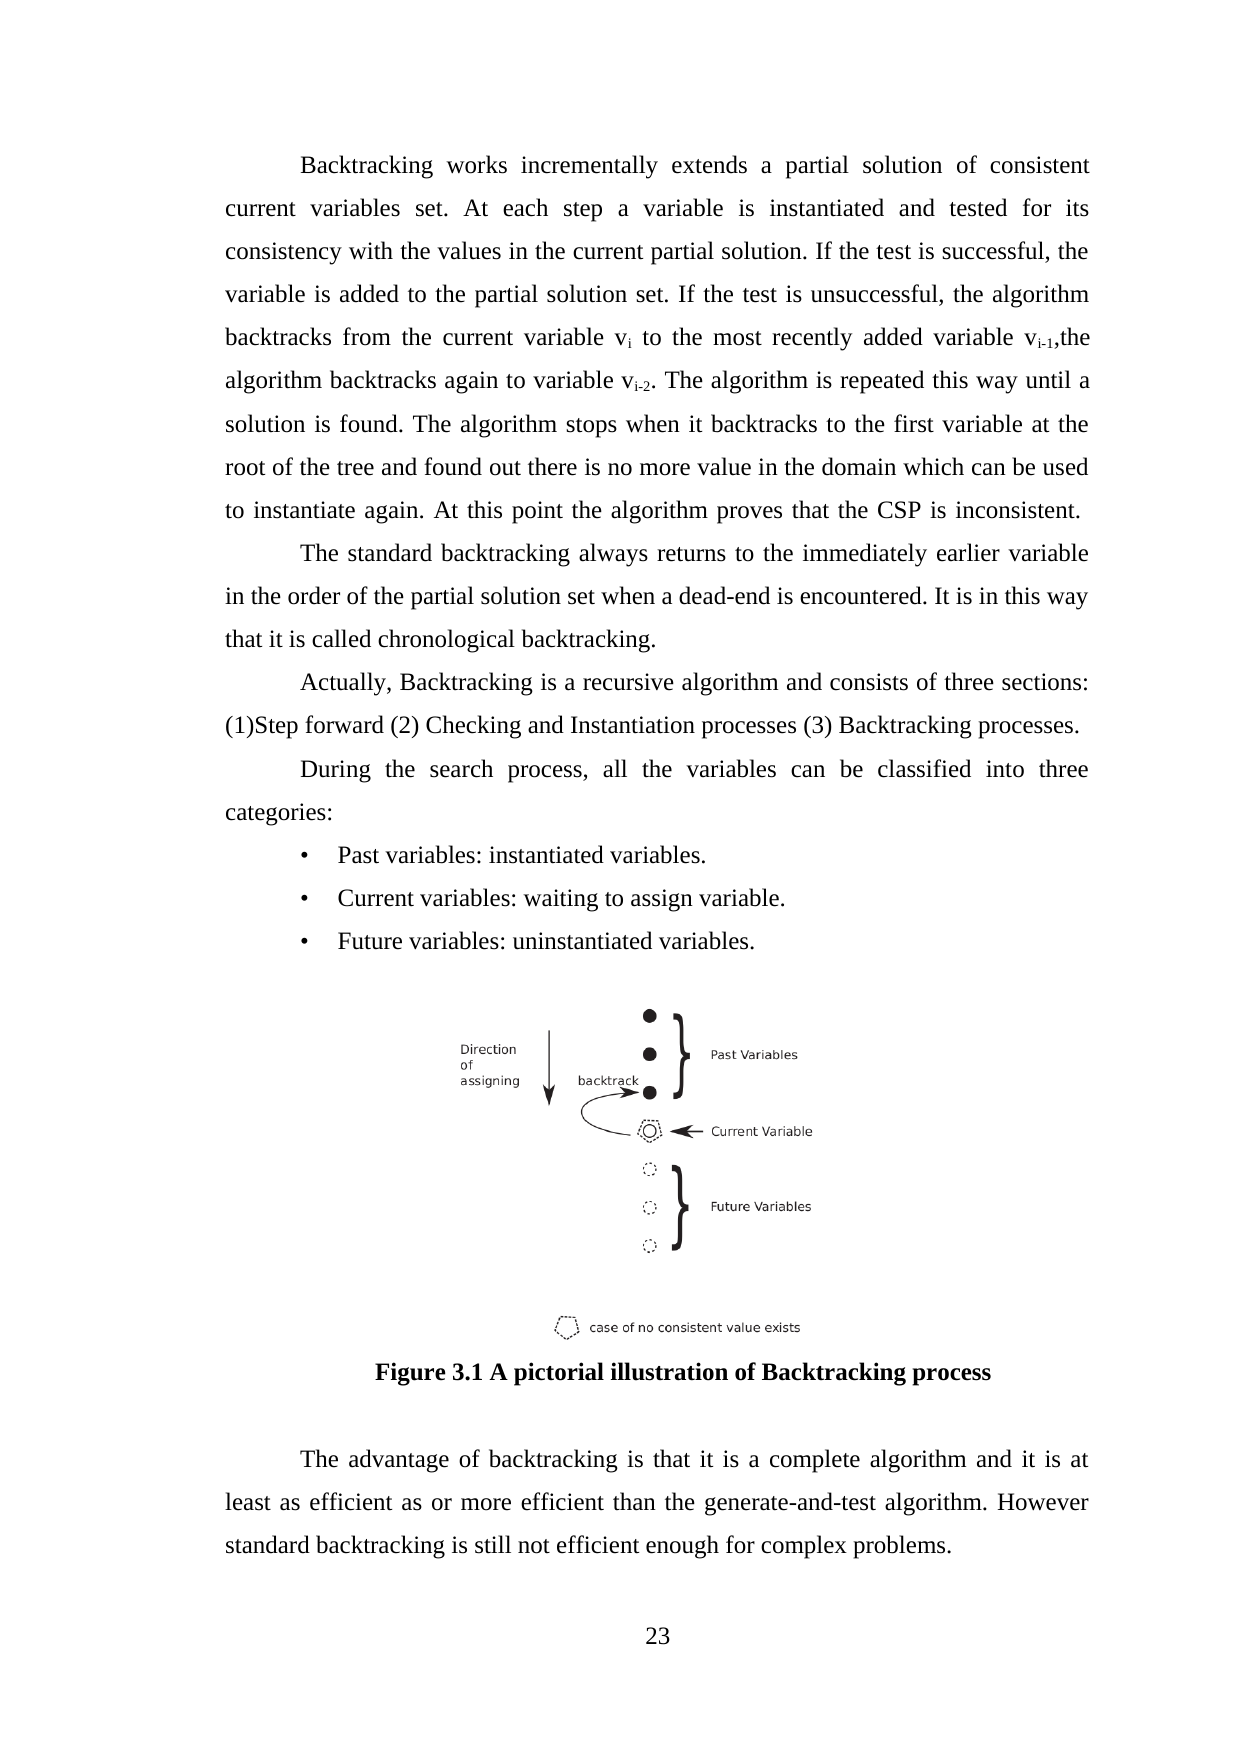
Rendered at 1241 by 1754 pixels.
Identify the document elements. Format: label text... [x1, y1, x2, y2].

text Backtracking works incrementally extends a partial solution of consistent current variables set. At each step a variable is instantiated and tested for its consistency with the values in the current partial solution. If the test is successful, the variable is added to the partial solution set. If the test is unsuccessful, the algorithm backtracks from the current variable vi to the most recently added variable vi-1,the algorithm backtracks again to variable vi-2. The algorithm is repeated this way until a solution is found. The algorithm stops when it backtracks to the first variable at the root of the tree and found out there is no more value in the domain which can be used to instantiate again. At this point the algorithm proves that the CSP is inconsistent. The standard backtracking always returns to the immediately earlier variable in the order of the partial solution set when a dead-end is encountered. It is in this way that it is called chronological backtracking. [225, 150, 1090, 653]
list Current variables: waiting to assign variable. [300, 883, 1090, 912]
text During the search process, all the variables can be classified into three categories: [225, 754, 1090, 826]
text The advantage of backtracking is that it is a complete algorithm and it is at least as efficient as or more efficient than the generate-and-test algorithm. However standard backtracking is still not efficient enough for complex problems. [225, 1444, 1090, 1559]
picture [442, 996, 823, 1346]
list Future variables: uninstantiated variables. [300, 926, 1090, 955]
text Figure 3.1 A pictorial illustration of Backtracking process [225, 1357, 1090, 1386]
list Past variables: instantiated variables. [300, 840, 1090, 869]
text Actually, Backtracking is a recursive algorithm and consists of three sections:(1)Step forward (2) Checking and Instantiation processes (3) Backtracking processes. [225, 667, 1090, 739]
